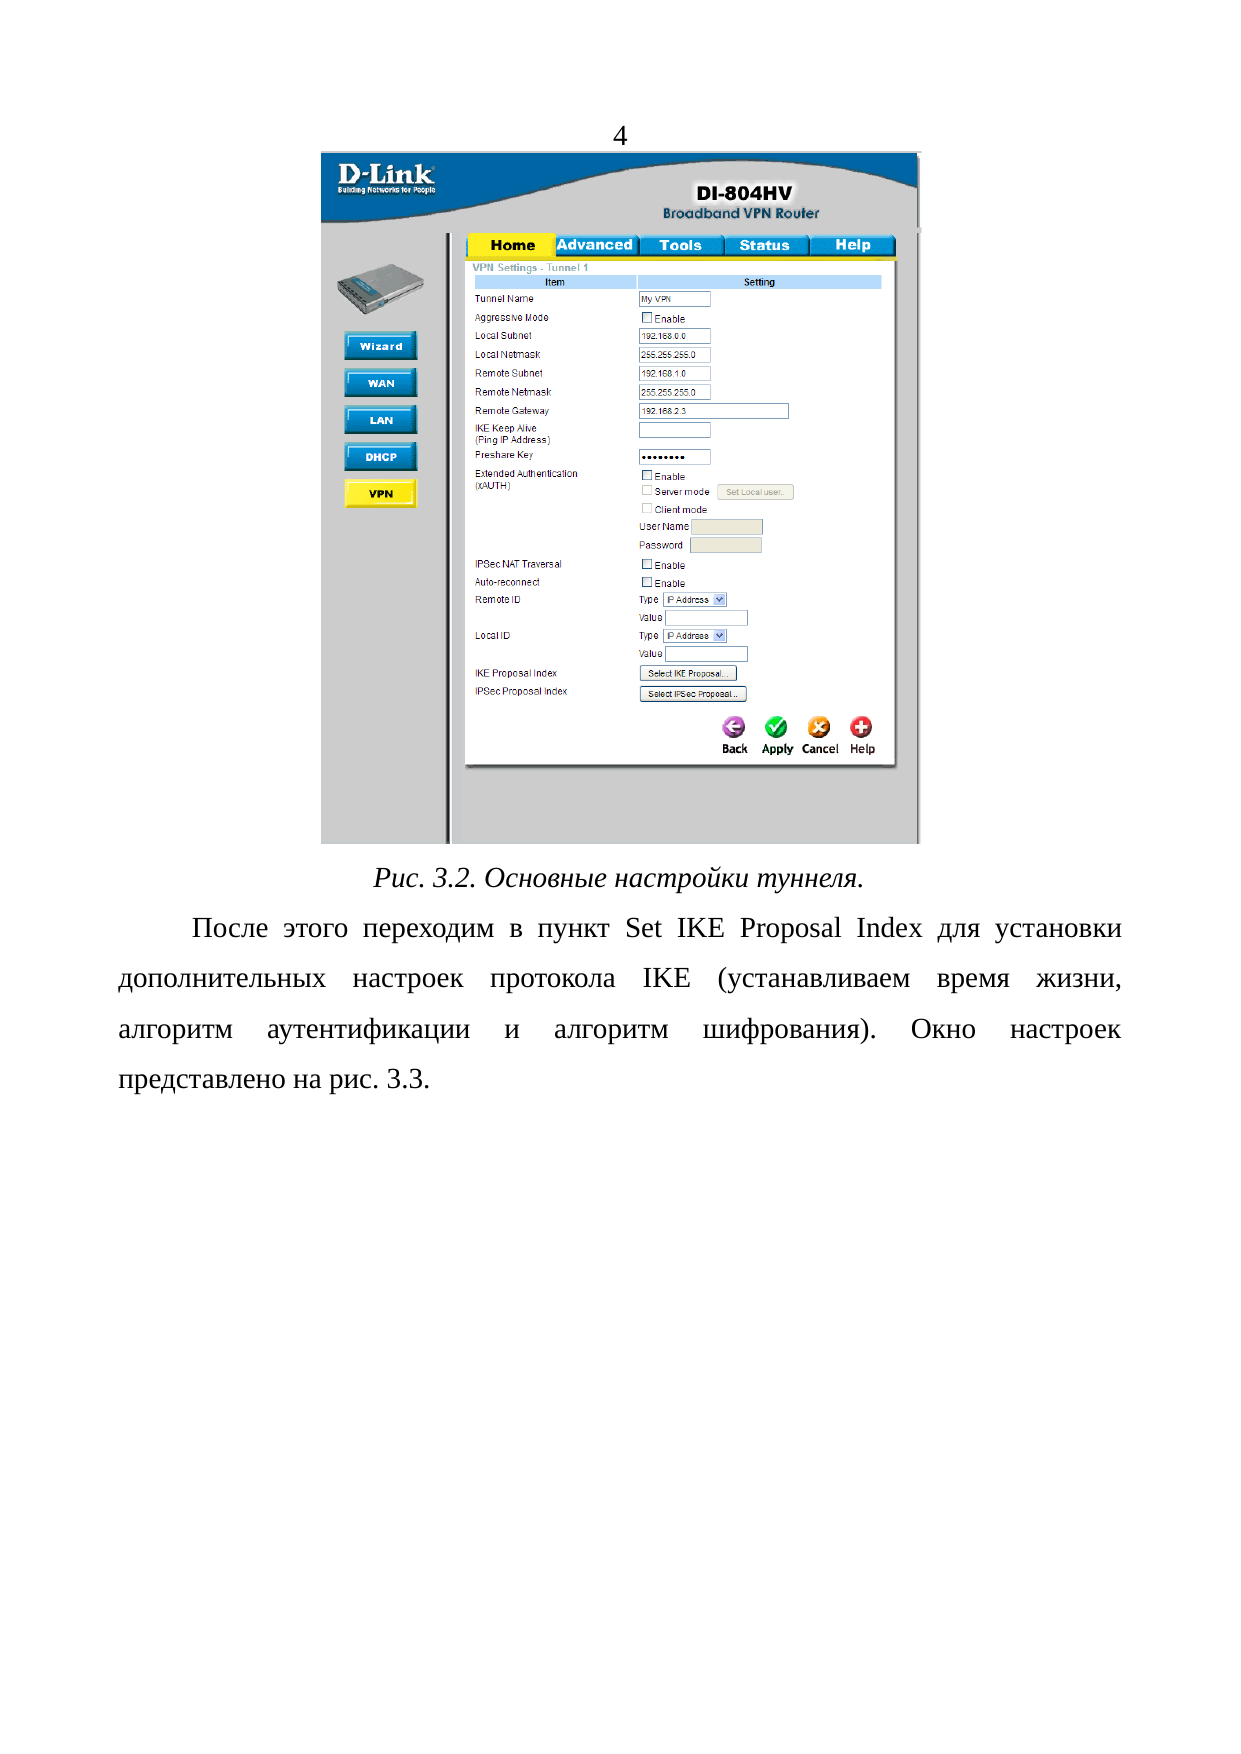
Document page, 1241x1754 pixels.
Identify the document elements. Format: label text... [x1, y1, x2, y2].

list После этого переходим в пункт Set IKE Proposal Index для установки дополнительных настроек протокола IKE (устанавливаем время жизни, алгоритм аутентификации и алгоритм шифрования). Окно настроек представлено на рис. 3.3. [118, 910, 1122, 1095]
list Рис. 3.2. Основные настройки туннеля. [118, 860, 1122, 893]
picture [118, 151, 1123, 844]
